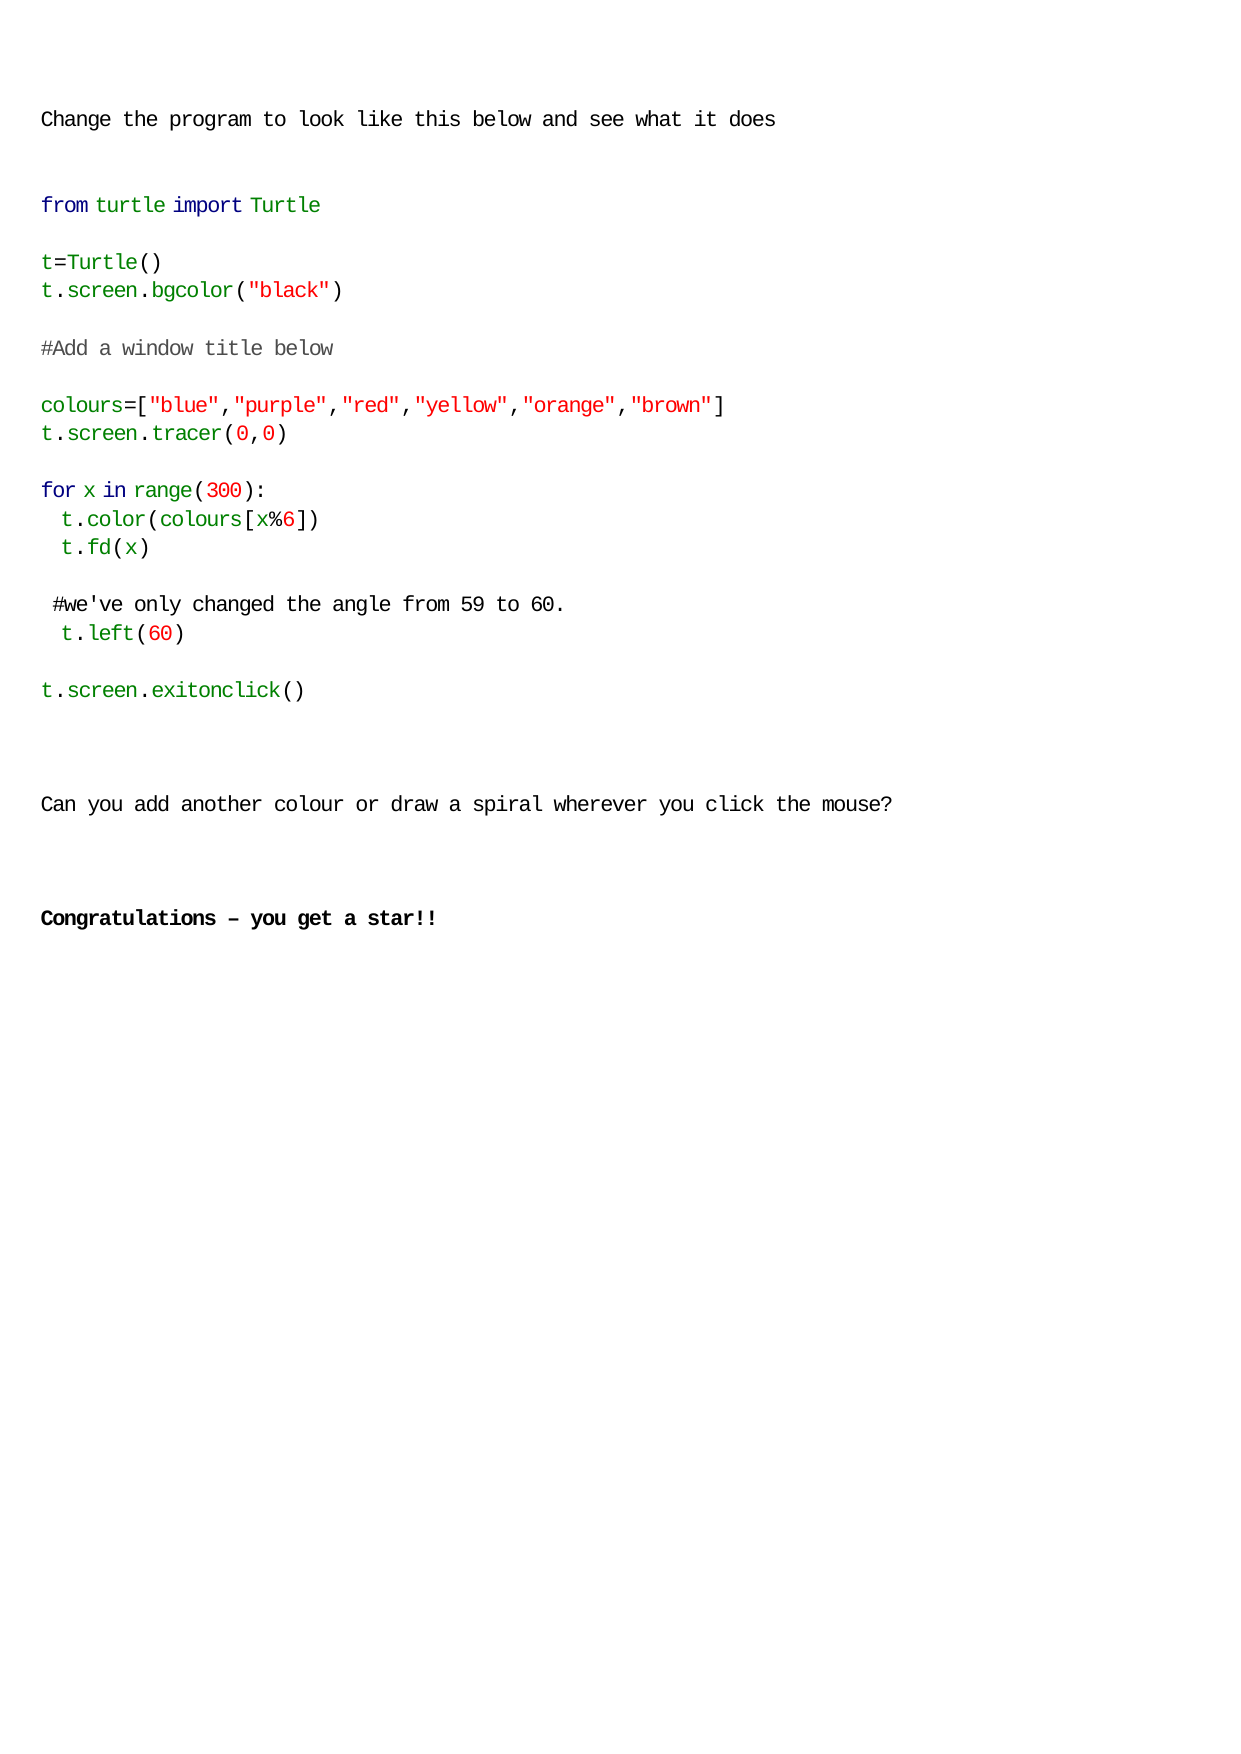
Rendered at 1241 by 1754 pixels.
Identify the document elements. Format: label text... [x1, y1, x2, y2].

text #Add a window title below [40, 333, 1192, 360]
text t.color(colours[x%6]) [40, 504, 1192, 532]
text t.screen.bgcolor("black") [40, 276, 1192, 303]
text Can you add another colour or draw a spiral wherever you click the mouse? [40, 790, 1192, 817]
text t.screen.tracer(0,0) [40, 419, 1192, 446]
text #we've only changed the angle from 59 to 60. [40, 590, 1192, 617]
text colours=["blue","purple","red","yellow","orange","brown"] [40, 390, 1192, 417]
text t.screen.exitonclick() [40, 676, 1192, 703]
text t=Turtle() [40, 248, 1192, 275]
text from turtle import Turtle [40, 191, 1192, 218]
text t.fd(x) [40, 533, 1192, 560]
text for x in range(300): [40, 476, 1192, 503]
text t.left(60) [40, 619, 1192, 646]
text Congratulations – you get a star!! [40, 904, 1192, 931]
text Change the program to look like this below and see what it does [40, 105, 1192, 132]
